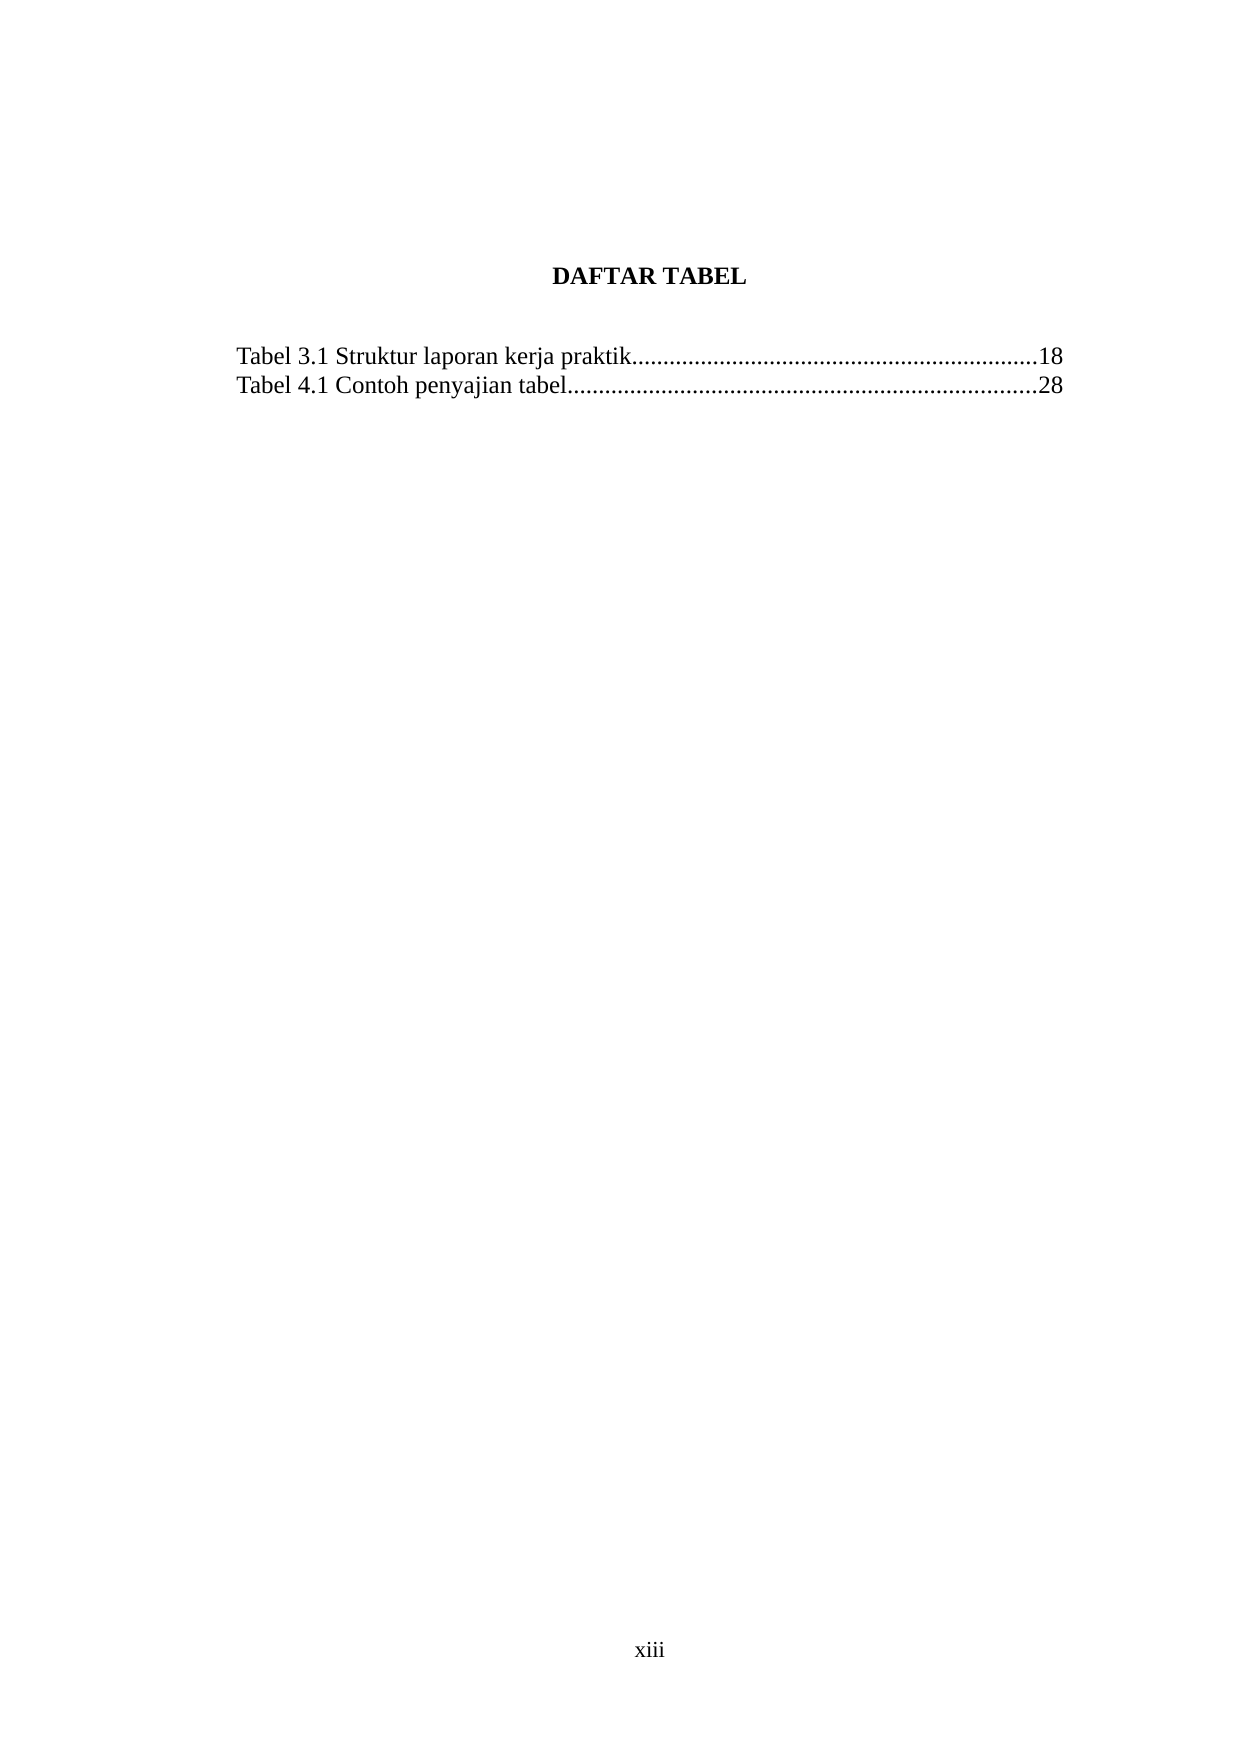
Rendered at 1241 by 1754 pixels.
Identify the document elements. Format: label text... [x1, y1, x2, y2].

text Tabel 3.1 Struktur laporan kerja praktik 18 [236, 341, 1063, 370]
text Tabel 4.1 Contoh penyajian tabel 28 [236, 370, 1063, 399]
subtitle DAFTAR TABEL [236, 261, 1063, 290]
